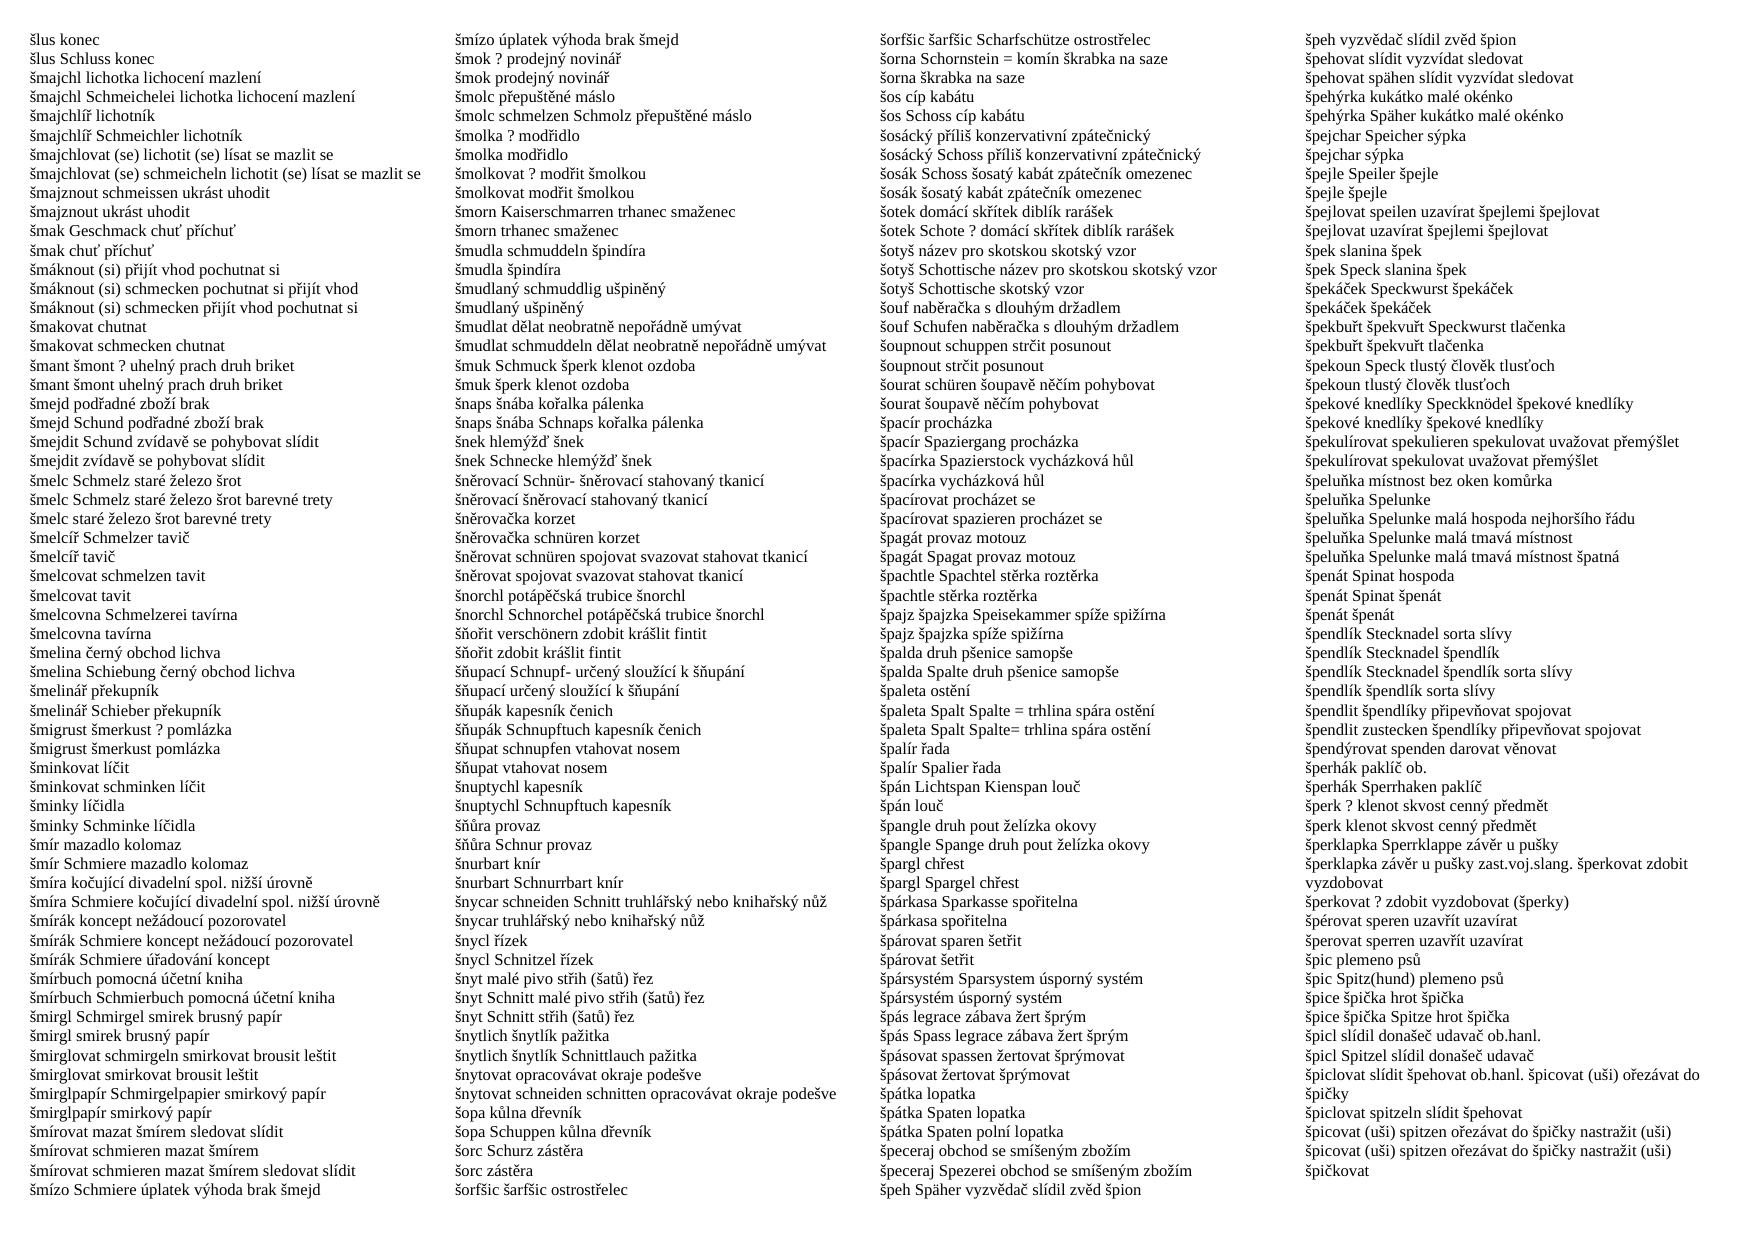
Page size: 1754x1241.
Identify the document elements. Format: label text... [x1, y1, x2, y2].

text špárkasa Sparkasse spořitelna [880, 892, 1299, 911]
text špekové knedlíky Speckknödel špekové knedlíky [1305, 394, 1724, 413]
text šmajchlíř lichotník [29, 106, 449, 125]
text špárkasa spořitelna [880, 911, 1299, 930]
text šmant šmont uhelný prach druh briket [29, 374, 449, 394]
text špeluňka Spelunke malá tmavá místnost [1305, 528, 1724, 547]
text špendýrovat spenden darovat věnovat [1305, 739, 1724, 758]
text špehovat spähen slídit vyzvídat sledovat [1305, 68, 1724, 87]
text šorna škrabka na saze [880, 68, 1299, 87]
text šperk klenot skvost cenný předmět [1305, 815, 1724, 834]
text šperklapka Sperrklappe závěr u pušky [1305, 834, 1724, 854]
text šmírák Schmiere koncept nežádoucí pozorovatel [29, 930, 449, 949]
text šnyt malé pivo střih (šatů) řez [455, 969, 874, 988]
text šmelina černý obchod lichva [29, 643, 449, 662]
text špekoun tlustý člověk tlusťoch [1305, 374, 1724, 394]
text špenát špenát [1305, 604, 1724, 624]
text šnycar schneiden Schnitt truhlářský nebo knihařský nůž [455, 892, 874, 911]
text šmudlaný ušpiněný [455, 298, 874, 317]
text špekulírovat spekulovat uvažovat přemýšlet [1305, 451, 1724, 470]
text špachtle Spachtel stěrka roztěrka [880, 566, 1299, 585]
text šopa Schuppen kůlna dřevník [455, 1122, 874, 1141]
text špendlík Stecknadel špendlík [1305, 643, 1724, 662]
text šlus Schluss konec [29, 49, 449, 68]
text špásovat žertovat šprýmovat [880, 1064, 1299, 1084]
text šmorn trhanec smaženec [455, 221, 874, 240]
text šmirglovat smirkovat brousit leštit [29, 1064, 449, 1084]
text špendlík Stecknadel sorta slívy [1305, 624, 1724, 643]
text šmelc Schmelz staré železo šrot barevné trety [29, 489, 449, 509]
text šmajchl Schmeichelei lichotka lichocení mazlení [29, 87, 449, 106]
text špargl Spargel chřest [880, 873, 1299, 892]
text šotyš Schottische název pro skotskou skotský vzor [880, 259, 1299, 279]
text šmakovat chutnat [29, 317, 449, 336]
text špeluňka Spelunke [1305, 489, 1724, 509]
text šnuptychl Schnupftuch kapesník [455, 796, 874, 815]
text šmigrust šmerkust pomlázka [29, 739, 449, 758]
text šňořit zdobit krášlit fintit [455, 643, 874, 662]
text šminkovat schminken líčit [29, 777, 449, 796]
text šoupnout schuppen strčit posunout [880, 336, 1299, 355]
text šmízo úplatek výhoda brak šmejd [455, 29, 874, 49]
text šmajchlíř Schmeichler lichotník [29, 125, 449, 144]
text šnurbart Schnurrbart knír [455, 873, 874, 892]
text šos Schoss cíp kabátu [880, 106, 1299, 125]
text šminky Schminke líčidla [29, 815, 449, 834]
text šňupací Schnupf- určený sloužící k šňupání [455, 662, 874, 681]
text špekbuřt špekvuřt tlačenka [1305, 336, 1724, 355]
text špeceraj obchod se smíšeným zbožím [880, 1141, 1299, 1160]
text šperklapka závěr u pušky zast.voj.slang. šperkovat zdobit vyzdobovat [1305, 854, 1724, 892]
text špangle druh pout želízka okovy [880, 815, 1299, 834]
text špachtle stěrka roztěrka [880, 585, 1299, 604]
text šňůra provaz [455, 815, 874, 834]
text šmirglpapír smirkový papír [29, 1103, 449, 1122]
text špajz špajzka Speisekammer spíže spižírna [880, 604, 1299, 624]
text špekulírovat spekulieren spekulovat uvažovat přemýšlet [1305, 432, 1724, 451]
text šourat schüren šoupavě něčím pohybovat [880, 374, 1299, 394]
text špaleta Spalt Spalte= trhlina spára ostění [880, 719, 1299, 739]
text šorfšic šarfšic Scharfschütze ostrostřelec [880, 29, 1299, 49]
text šněrovačka schnüren korzet [455, 528, 874, 547]
text šnycl řízek [455, 930, 874, 949]
text šmelinář Schieber překupník [29, 700, 449, 719]
text špás legrace zábava žert šprým [880, 1007, 1299, 1026]
text šmír Schmiere mazadlo kolomaz [29, 854, 449, 873]
text šlus konec [29, 29, 449, 49]
text špacír Spaziergang procházka [880, 432, 1299, 451]
text šmírák Schmiere úřadování koncept [29, 949, 449, 969]
text šos cíp kabátu [880, 87, 1299, 106]
text šněrovací šněrovací stahovaný tkanicí [455, 489, 874, 509]
text špic Spitz(hund) plemeno psů [1305, 969, 1724, 988]
text špaleta Spalt Spalte = trhlina spára ostění [880, 700, 1299, 719]
text šmelcíř Schmelzer tavič [29, 528, 449, 547]
text šmudlaný schmuddlig ušpiněný [455, 279, 874, 298]
text špalda druh pšenice samopše [880, 643, 1299, 662]
text šmirgl smirek brusný papír [29, 1026, 449, 1045]
text šmant šmont ? uhelný prach druh briket [29, 355, 449, 374]
text špangle Spange druh pout želízka okovy [880, 834, 1299, 854]
text špekbuřt špekvuřt Speckwurst tlačenka [1305, 317, 1724, 336]
text šnytovat opracovávat okraje podešve [455, 1064, 874, 1084]
text šnaps šnába Schnaps kořalka pálenka [455, 413, 874, 432]
text šnytovat schneiden schnitten opracovávat okraje podešve [455, 1084, 874, 1103]
text šorc zástěra [455, 1160, 874, 1179]
text špalda Spalte druh pšenice samopše [880, 662, 1299, 681]
text špejchar sýpka [1305, 144, 1724, 164]
text špacírovat procházet se [880, 489, 1299, 509]
text šnurbart knír [455, 854, 874, 873]
text špeh Späher vyzvědač slídil zvěd špion [880, 1179, 1299, 1199]
text špacírka Spazierstock vycházková hůl [880, 451, 1299, 470]
text šmelcovat tavit [29, 585, 449, 604]
text šmajznout schmeissen ukrást uhodit [29, 183, 449, 202]
text šperkovat ? zdobit vyzdobovat (šperky) [1305, 892, 1724, 911]
text šmuk šperk klenot ozdoba [455, 374, 874, 394]
text šmelcovat schmelzen tavit [29, 566, 449, 585]
text špenát Spinat hospoda [1305, 566, 1724, 585]
text špejlovat speilen uzavírat špejlemi špejlovat [1305, 202, 1724, 221]
text šnorchl Schnorchel potápěčská trubice šnorchl [455, 604, 874, 624]
text šňupák Schnupftuch kapesník čenich [455, 719, 874, 739]
text špendlit zustecken špendlíky připevňovat spojovat [1305, 719, 1724, 739]
text šouf naběračka s dlouhým držadlem [880, 298, 1299, 317]
text šnek hlemýžď šnek [455, 432, 874, 451]
text šmajchlovat (se) lichotit (se) lísat se mazlit se [29, 144, 449, 164]
text špárovat šetřit [880, 949, 1299, 969]
text šmírák koncept nežádoucí pozorovatel [29, 911, 449, 930]
text šmáknout (si) schmecken přijít vhod pochutnat si [29, 298, 449, 317]
text šotyš název pro skotskou skotský vzor [880, 240, 1299, 259]
text šmelcovna tavírna [29, 624, 449, 643]
text šnytlich šnytlík pažitka [455, 1026, 874, 1045]
text šňupat schnupfen vtahovat nosem [455, 739, 874, 758]
text špejchar Speicher sýpka [1305, 125, 1724, 144]
text špiclovat spitzeln slídit špehovat [1305, 1103, 1724, 1122]
text šmok prodejný novinář [455, 68, 874, 87]
text šperovat sperren uzavřít uzavírat [1305, 930, 1724, 949]
text šmírovat schmieren mazat šmírem [29, 1141, 449, 1160]
text šmak chuť příchuť [29, 240, 449, 259]
text špalír Spalier řada [880, 758, 1299, 777]
text šmolc schmelzen Schmolz přepuštěné máslo [455, 106, 874, 125]
text šmajchl lichotka lichocení mazlení [29, 68, 449, 87]
text šnaps šnába kořalka pálenka [455, 394, 874, 413]
text špátka Spaten lopatka [880, 1103, 1299, 1122]
text šmajznout ukrást uhodit [29, 202, 449, 221]
text špaleta ostění [880, 681, 1299, 700]
text šmírbuch pomocná účetní kniha [29, 969, 449, 988]
text šosák Schoss šosatý kabát zpátečník omezenec [880, 164, 1299, 183]
text špehýrka kukátko malé okénko [1305, 87, 1724, 106]
text šosácký příliš konzervativní zpátečnický [880, 125, 1299, 144]
text špeluňka Spelunke malá hospoda nejhoršího řádu [1305, 509, 1724, 528]
text šňupací určený sloužící k šňupání [455, 681, 874, 700]
text šmelinář překupník [29, 681, 449, 700]
text špice špička Spitze hrot špička [1305, 1007, 1724, 1026]
text šosácký Schoss příliš konzervativní zpátečnický [880, 144, 1299, 164]
text šmorn Kaiserschmarren trhanec smaženec [455, 202, 874, 221]
text špeceraj Spezerei obchod se smíšeným zbožím [880, 1160, 1299, 1179]
text šouf Schufen naběračka s dlouhým držadlem [880, 317, 1299, 336]
text šmolka modřidlo [455, 144, 874, 164]
text šmakovat schmecken chutnat [29, 336, 449, 355]
text špárovat sparen šetřit [880, 930, 1299, 949]
text šoupnout strčit posunout [880, 355, 1299, 374]
text šněrovat spojovat svazovat stahovat tkanicí [455, 566, 874, 585]
text šněrovat schnüren spojovat svazovat stahovat tkanicí [455, 547, 874, 566]
text šmelc staré železo šrot barevné trety [29, 509, 449, 528]
text šmejdit zvídavě se pohybovat slídit [29, 451, 449, 470]
text šorc Schurz zástěra [455, 1141, 874, 1160]
text šmáknout (si) schmecken pochutnat si přijít vhod [29, 279, 449, 298]
text šnorchl potápěčská trubice šnorchl [455, 585, 874, 604]
text šmolc přepuštěné máslo [455, 87, 874, 106]
text šmíra Schmiere kočující divadelní spol. nižší úrovně [29, 892, 449, 911]
text šňořit verschönern zdobit krášlit fintit [455, 624, 874, 643]
text šnycl Schnitzel řízek [455, 949, 874, 969]
text šorna Schornstein = komín škrabka na saze [880, 49, 1299, 68]
text šmelc Schmelz staré železo šrot [29, 470, 449, 489]
text šmelcovna Schmelzerei tavírna [29, 604, 449, 624]
text špice špička hrot špička [1305, 988, 1724, 1007]
text šmudlat dělat neobratně nepořádně umývat [455, 317, 874, 336]
text šňupák kapesník čenich [455, 700, 874, 719]
text špek slanina špek [1305, 240, 1724, 259]
text špársystém Sparsystem úsporný systém [880, 969, 1299, 988]
text šnycar truhlářský nebo knihařský nůž [455, 911, 874, 930]
text šmudlat schmuddeln dělat neobratně nepořádně umývat [455, 336, 874, 355]
text špendlit špendlíky připevňovat spojovat [1305, 700, 1724, 719]
text šosák šosatý kabát zpátečník omezenec [880, 183, 1299, 202]
text špehýrka Späher kukátko malé okénko [1305, 106, 1724, 125]
text šnyt Schnitt malé pivo střih (šatů) řez [455, 988, 874, 1007]
text špicovat (uši) spitzen ořezávat do špičky nastražit (uši) [1305, 1122, 1724, 1141]
text špagát Spagat provaz motouz [880, 547, 1299, 566]
text šmajchlovat (se) schmeicheln lichotit (se) lísat se mazlit se [29, 164, 449, 183]
text špendlík Stecknadel špendlík sorta slívy [1305, 662, 1724, 681]
text šperhák paklíč ob. [1305, 758, 1724, 777]
text šmelcíř tavič [29, 547, 449, 566]
text šmírovat schmieren mazat šmírem sledovat slídit [29, 1160, 449, 1179]
text špicl slídil donašeč udavač ob.hanl. [1305, 1026, 1724, 1045]
text šmirglpapír Schmirgelpapier smirkový papír [29, 1084, 449, 1103]
text špic plemeno psů [1305, 949, 1724, 969]
text špicovat (uši) spitzen ořezávat do špičky nastražit (uši) špičkovat [1305, 1141, 1724, 1179]
text šmírovat mazat šmírem sledovat slídit [29, 1122, 449, 1141]
text šmolka ? modřidlo [455, 125, 874, 144]
text špendlík špendlík sorta slívy [1305, 681, 1724, 700]
text šperk ? klenot skvost cenný předmět [1305, 796, 1724, 815]
text špajz špajzka spíže spižírna [880, 624, 1299, 643]
text špeh vyzvědač slídil zvěd špion [1305, 29, 1724, 49]
text špeluňka místnost bez oken komůrka [1305, 470, 1724, 489]
text špagát provaz motouz [880, 528, 1299, 547]
text špejle špejle [1305, 183, 1724, 202]
text špán Lichtspan Kienspan louč [880, 777, 1299, 796]
text šmejd podřadné zboží brak [29, 394, 449, 413]
text špekáček špekáček [1305, 298, 1724, 317]
text špek Speck slanina špek [1305, 259, 1724, 279]
text špiclovat slídit špehovat ob.hanl. špicovat (uši) ořezávat do špičky [1305, 1064, 1724, 1103]
text šmír mazadlo kolomaz [29, 834, 449, 854]
text šotyš Schottische skotský vzor [880, 279, 1299, 298]
text šmuk Schmuck šperk klenot ozdoba [455, 355, 874, 374]
text šmírbuch Schmierbuch pomocná účetní kniha [29, 988, 449, 1007]
text špátka lopatka [880, 1084, 1299, 1103]
text šmigrust šmerkust ? pomlázka [29, 719, 449, 739]
text špacírka vycházková hůl [880, 470, 1299, 489]
text špás Spass legrace zábava žert šprým [880, 1026, 1299, 1045]
text šmolkovat modřit šmolkou [455, 183, 874, 202]
text šnytlich šnytlík Schnittlauch pažitka [455, 1045, 874, 1064]
text šnek Schnecke hlemýžď šnek [455, 451, 874, 470]
text špehovat slídit vyzvídat sledovat [1305, 49, 1724, 68]
text šperhák Sperrhaken paklíč [1305, 777, 1724, 796]
text šňupat vtahovat nosem [455, 758, 874, 777]
text špejlovat uzavírat špejlemi špejlovat [1305, 221, 1724, 240]
text šmudla schmuddeln špindíra [455, 240, 874, 259]
text šopa kůlna dřevník [455, 1103, 874, 1122]
text šmak Geschmack chuť příchuť [29, 221, 449, 240]
text šmejdit Schund zvídavě se pohybovat slídit [29, 432, 449, 451]
text šněrovací Schnür- šněrovací stahovaný tkanicí [455, 470, 874, 489]
text špejle Speiler špejle [1305, 164, 1724, 183]
text šmejd Schund podřadné zboží brak [29, 413, 449, 432]
text šmok ? prodejný novinář [455, 49, 874, 68]
text špán louč [880, 796, 1299, 815]
text šnuptychl kapesník [455, 777, 874, 796]
text šourat šoupavě něčím pohybovat [880, 394, 1299, 413]
text šminkovat líčit [29, 758, 449, 777]
text šmízo Schmiere úplatek výhoda brak šmejd [29, 1179, 449, 1199]
text šmirglovat schmirgeln smirkovat brousit leštit [29, 1045, 449, 1064]
text špekové knedlíky špekové knedlíky [1305, 413, 1724, 432]
text špársystém úsporný systém [880, 988, 1299, 1007]
text špeluňka Spelunke malá tmavá místnost špatná [1305, 547, 1724, 566]
text šňůra Schnur provaz [455, 834, 874, 854]
text šněrovačka korzet [455, 509, 874, 528]
text špásovat spassen žertovat šprýmovat [880, 1045, 1299, 1064]
text špérovat speren uzavřít uzavírat [1305, 911, 1724, 930]
text šmáknout (si) přijít vhod pochutnat si [29, 259, 449, 279]
text špekáček Speckwurst špekáček [1305, 279, 1724, 298]
text špacír procházka [880, 413, 1299, 432]
text špenát Spinat špenát [1305, 585, 1724, 604]
text špicl Spitzel slídil donašeč udavač [1305, 1045, 1724, 1064]
text šnyt Schnitt střih (šatů) řez [455, 1007, 874, 1026]
text šmirgl Schmirgel smirek brusný papír [29, 1007, 449, 1026]
text šotek Schote ? domácí skřítek diblík rarášek [880, 221, 1299, 240]
text špacírovat spazieren procházet se [880, 509, 1299, 528]
text šmolkovat ? modřit šmolkou [455, 164, 874, 183]
text šorfšic šarfšic ostrostřelec [455, 1179, 874, 1199]
text špekoun Speck tlustý člověk tlusťoch [1305, 355, 1724, 374]
text špalír řada [880, 739, 1299, 758]
text šminky líčidla [29, 796, 449, 815]
text šmelina Schiebung černý obchod lichva [29, 662, 449, 681]
text šmudla špindíra [455, 259, 874, 279]
text šmíra kočující divadelní spol. nižší úrovně [29, 873, 449, 892]
text špátka Spaten polní lopatka [880, 1122, 1299, 1141]
text šotek domácí skřítek diblík rarášek [880, 202, 1299, 221]
text špargl chřest [880, 854, 1299, 873]
